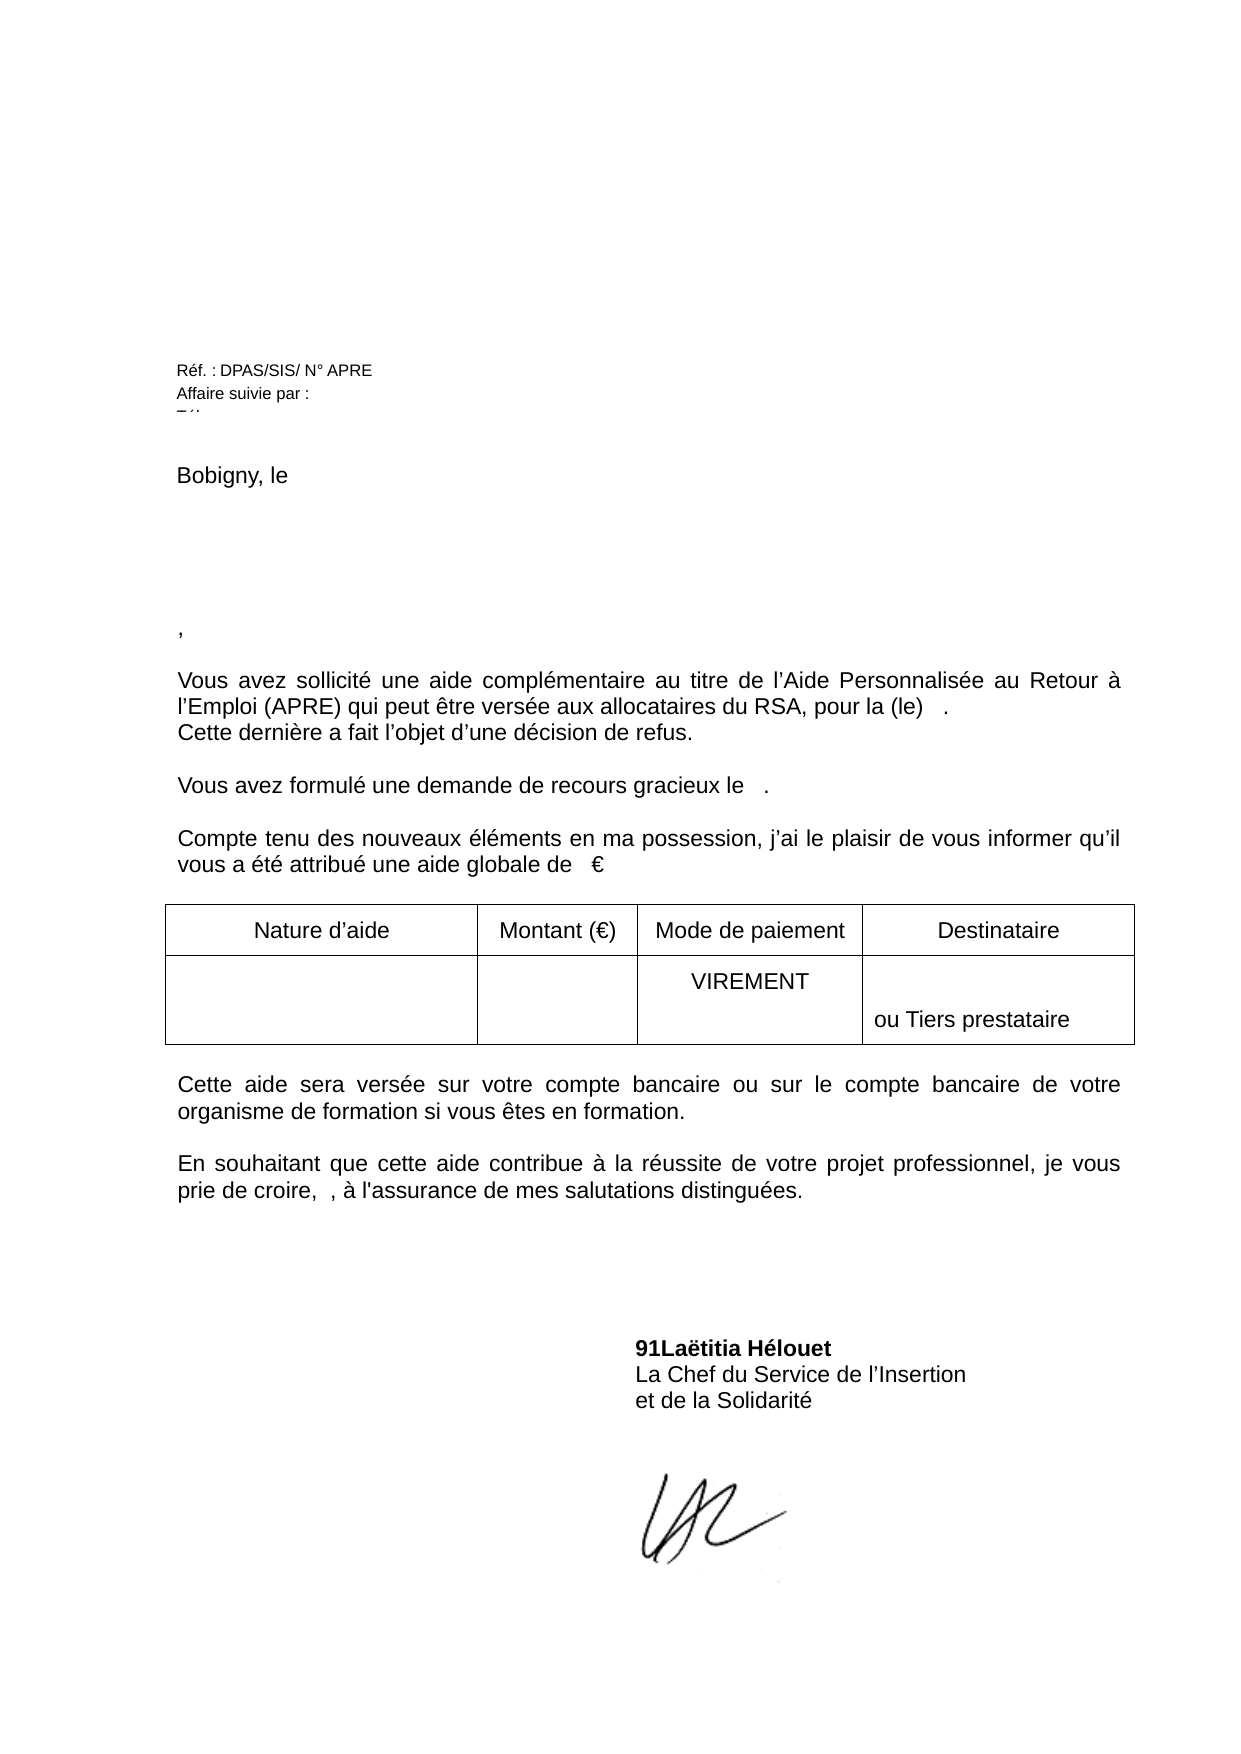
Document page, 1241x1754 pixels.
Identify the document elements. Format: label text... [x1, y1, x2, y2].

table_header [620, 240, 1123, 323]
table_cell DPAS/SIS/ N° APRE [220, 358, 620, 381]
table_header Nature d’aide [166, 905, 477, 955]
table_cell [220, 404, 620, 411]
table_cell [478, 956, 637, 1044]
table_cell [316, 381, 620, 404]
table_cell Affaire suivie par : [176, 381, 316, 404]
text Compte tenu des nouveaux éléments en ma possession, j’ai le plaisir de vous informer qu’il vous a été attribué une aide globale de € [177, 825, 1122, 877]
table_cell [620, 341, 650, 449]
table_header Destinataire [863, 905, 1134, 955]
text La Chef du Service de l’Insertion [546, 1361, 1122, 1387]
table_cell [650, 341, 1123, 449]
table_cell [176, 411, 620, 449]
table_cell ou Tiers prestataire [863, 956, 1134, 1044]
table_cell [166, 956, 477, 1044]
table_cell VIREMENT [638, 956, 862, 1044]
table_header Mode de paiement [638, 905, 862, 955]
table_cell [176, 450, 1123, 462]
text Cette aide sera versée sur votre compte bancaire ou sur le compte bancaire de votre organisme de formation si vous êtes en formation. [177, 1071, 1122, 1124]
text , [177, 614, 1122, 640]
table_header Montant (€) [478, 905, 637, 955]
text et de la Solidarité [546, 1387, 1122, 1414]
text En souhaitant que cette aide contribue à la réussite de votre projet professionnel, je vous prie de croire, , à l'assurance de mes salutations distinguées. [177, 1150, 1122, 1203]
text 91Laëtitia Hélouet [546, 1335, 1122, 1361]
table_cell Réf. : [176, 358, 220, 381]
text Cette dernière a fait l’objet d’une décision de refus. [177, 719, 1122, 746]
table_cell Tél. : [176, 404, 220, 411]
table_cell [176, 341, 620, 358]
text Vous avez sollicité une aide complémentaire au titre de l’Aide Personnalisée au Retour à l’Emploi (APRE) qui peut être versée aux allocataires du RSA, pour la (le) . [177, 667, 1122, 719]
table_cell Bobigny, le [176, 462, 1123, 489]
table_cell [176, 489, 1123, 535]
table_cell [176, 324, 1123, 341]
text Vous avez formulé une demande de recours gracieux le . [177, 772, 1122, 798]
table_header [176, 240, 620, 323]
